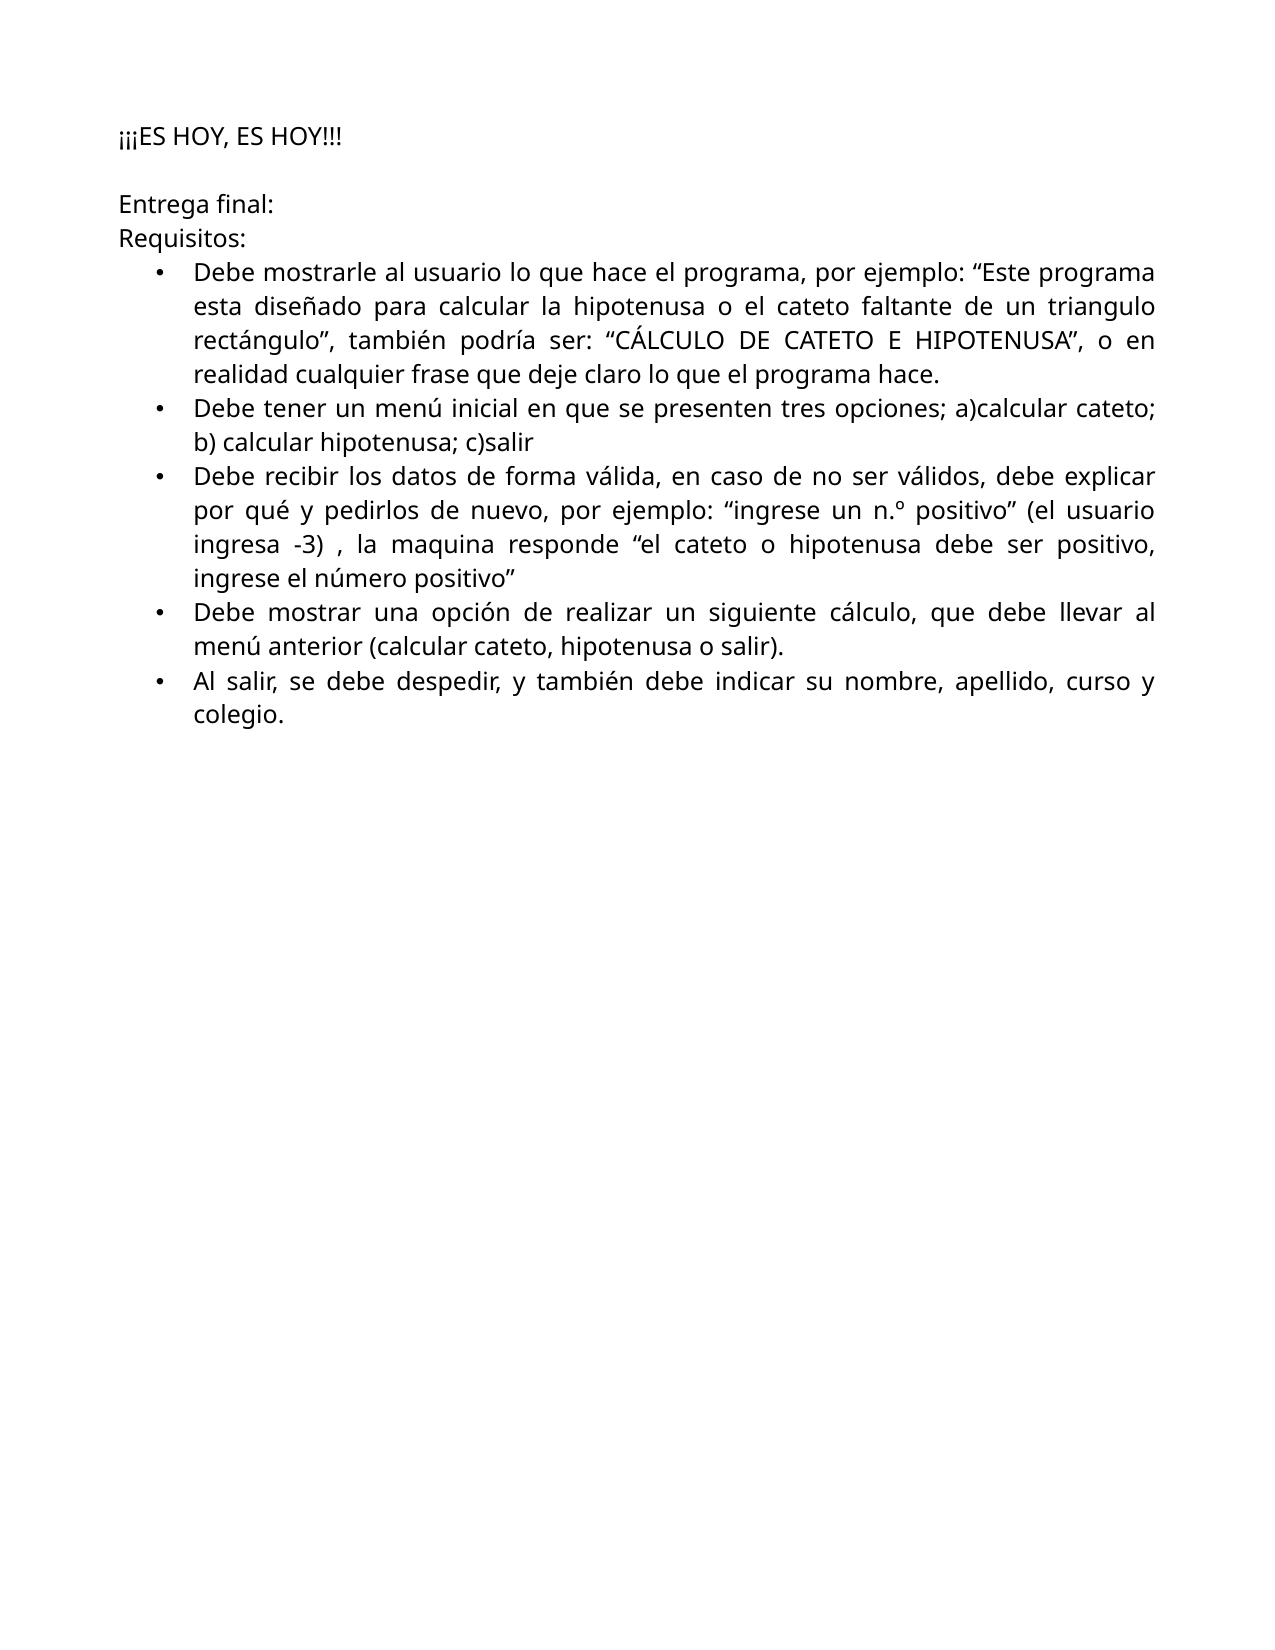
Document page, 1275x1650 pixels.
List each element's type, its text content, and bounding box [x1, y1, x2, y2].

text ¡¡¡ES HOY, ES HOY!!! [118, 118, 1157, 152]
text Requisitos: [118, 220, 1157, 254]
list Debe mostrarle al usuario lo que hace el programa, por ejemplo: “Este programa esta diseñado para calcular la hipotenusa o el cateto faltante de un triangulo rectángulo”, también podría ser: “CÁLCULO DE CATETO E HIPOTENUSA”, o en realidad cualquier frase que deje claro lo que el programa hace. [156, 254, 1157, 391]
text Entrega final: [118, 186, 1157, 220]
list Debe tener un menú inicial en que se presenten tres opciones; a)calcular cateto; b) calcular hipotenusa; c)salir [156, 391, 1157, 459]
list Debe recibir los datos de forma válida, en caso de no ser válidos, debe explicar por qué y pedirlos de nuevo, por ejemplo: “ingrese un n.º positivo” (el usuario ingresa -3) , la maquina responde “el cateto o hipotenusa debe ser positivo, ingrese el número positivo” [156, 459, 1157, 595]
list Debe mostrar una opción de realizar un siguiente cálculo, que debe llevar al menú anterior (calcular cateto, hipotenusa o salir). [156, 595, 1157, 663]
list Al salir, se debe despedir, y también debe indicar su nombre, apellido, curso y colegio. [156, 663, 1157, 731]
